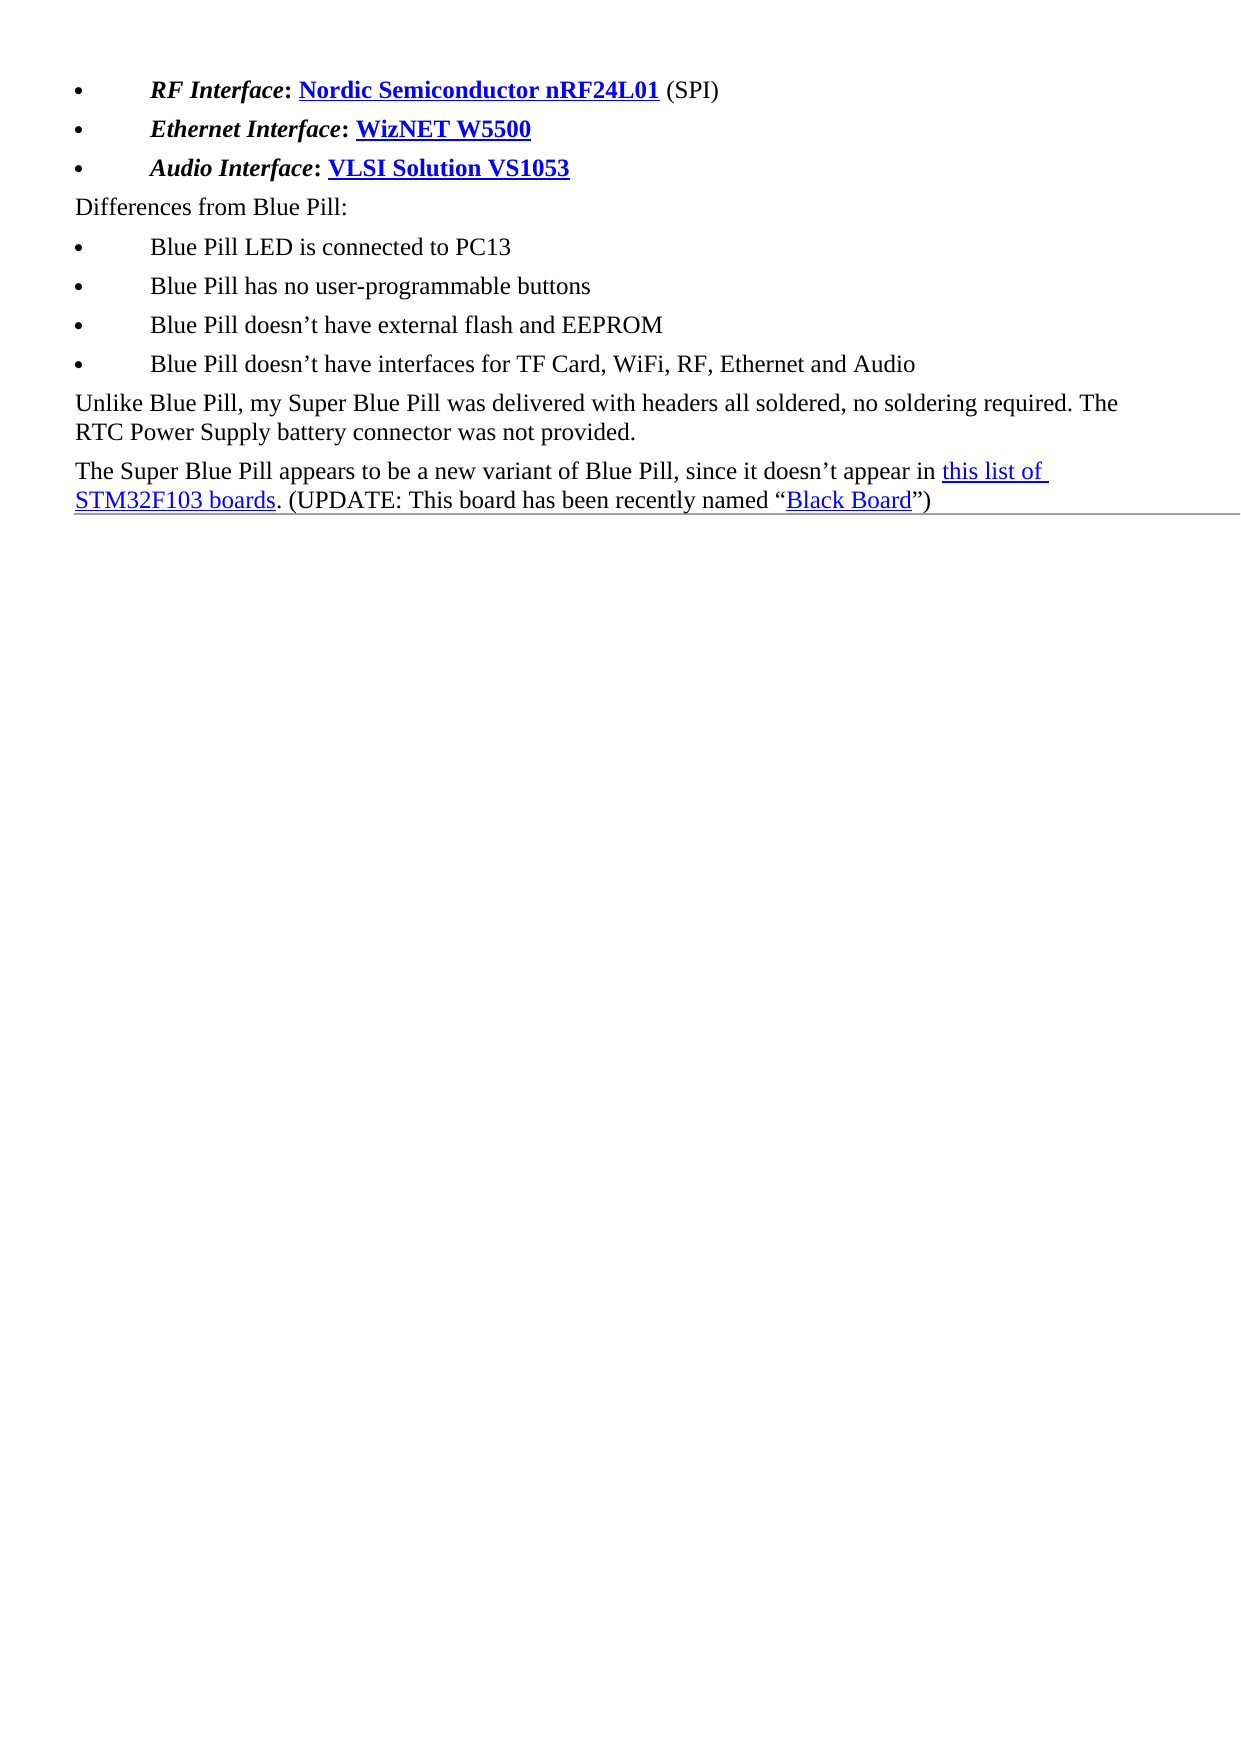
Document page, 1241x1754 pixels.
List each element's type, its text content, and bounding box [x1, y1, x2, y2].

list Audio Interface: VLSI Solution VS1053 [75, 153, 1165, 182]
text The Super Blue Pill appears to be a new variant of Blue Pill, since it doesn’t appear in this list of STM32F103 boards. (UPDATE: This board has been recently named “Black Board”) [75, 456, 1165, 513]
list Blue Pill LED is connected to PC13 [75, 232, 1165, 260]
list RF Interface: Nordic Semiconductor nRF24L01 (SPI) [75, 75, 1165, 104]
list Ethernet Interface: WizNET W5500 [75, 114, 1165, 143]
list Blue Pill doesn’t have external flash and EEPROM [75, 310, 1165, 339]
text Differences from Blue Pill: [75, 192, 1165, 221]
list Blue Pill has no user-programmable buttons [75, 271, 1165, 299]
list Blue Pill doesn’t have interfaces for TF Card, WiFi, RF, Ethernet and Audio [75, 349, 1165, 378]
text Unlike Blue Pill, my Super Blue Pill was delivered with headers all soldered, no soldering required. The RTC Power Supply battery connector was not provided. [75, 388, 1165, 446]
